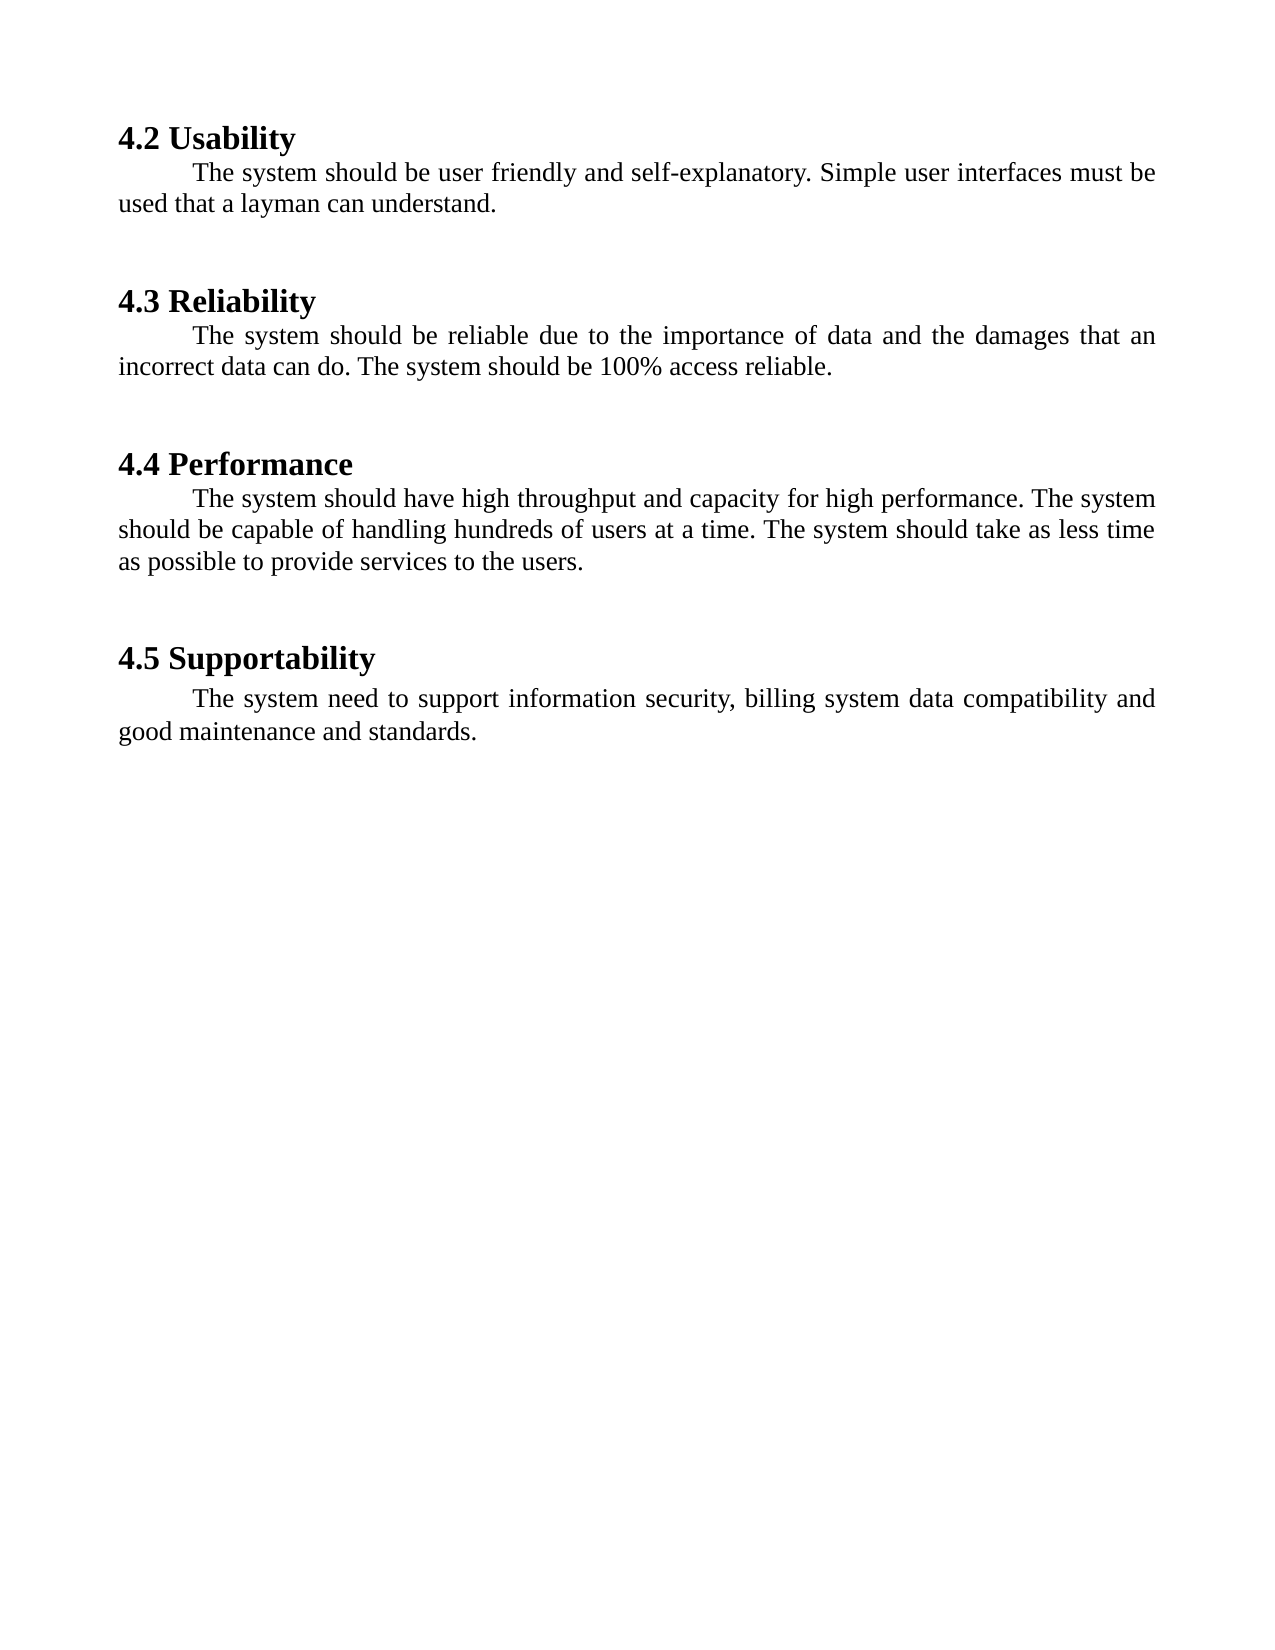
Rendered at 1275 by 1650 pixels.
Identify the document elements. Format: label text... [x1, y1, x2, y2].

text 4.3 Reliability [118, 281, 1157, 319]
text The system should be reliable due to the importance of data and the damages that an incorrect data can do. The system should be 100% access reliable. [118, 319, 1157, 382]
text The system should be user friendly and self-explanatory. Simple user interfaces must be used that a layman can understand. [118, 156, 1157, 219]
text 4.5 Supportability [118, 638, 1157, 676]
text 4.2 Usability [118, 118, 1157, 156]
text 4.4 Performance [118, 444, 1157, 482]
text The system need to support information security, billing system data compatibility and good maintenance and standards. [118, 676, 1157, 746]
text The system should have high throughput and capacity for high performance. The system should be capable of handling hundreds of users at a time. The system should take as less time as possible to provide services to the users. [118, 482, 1157, 576]
